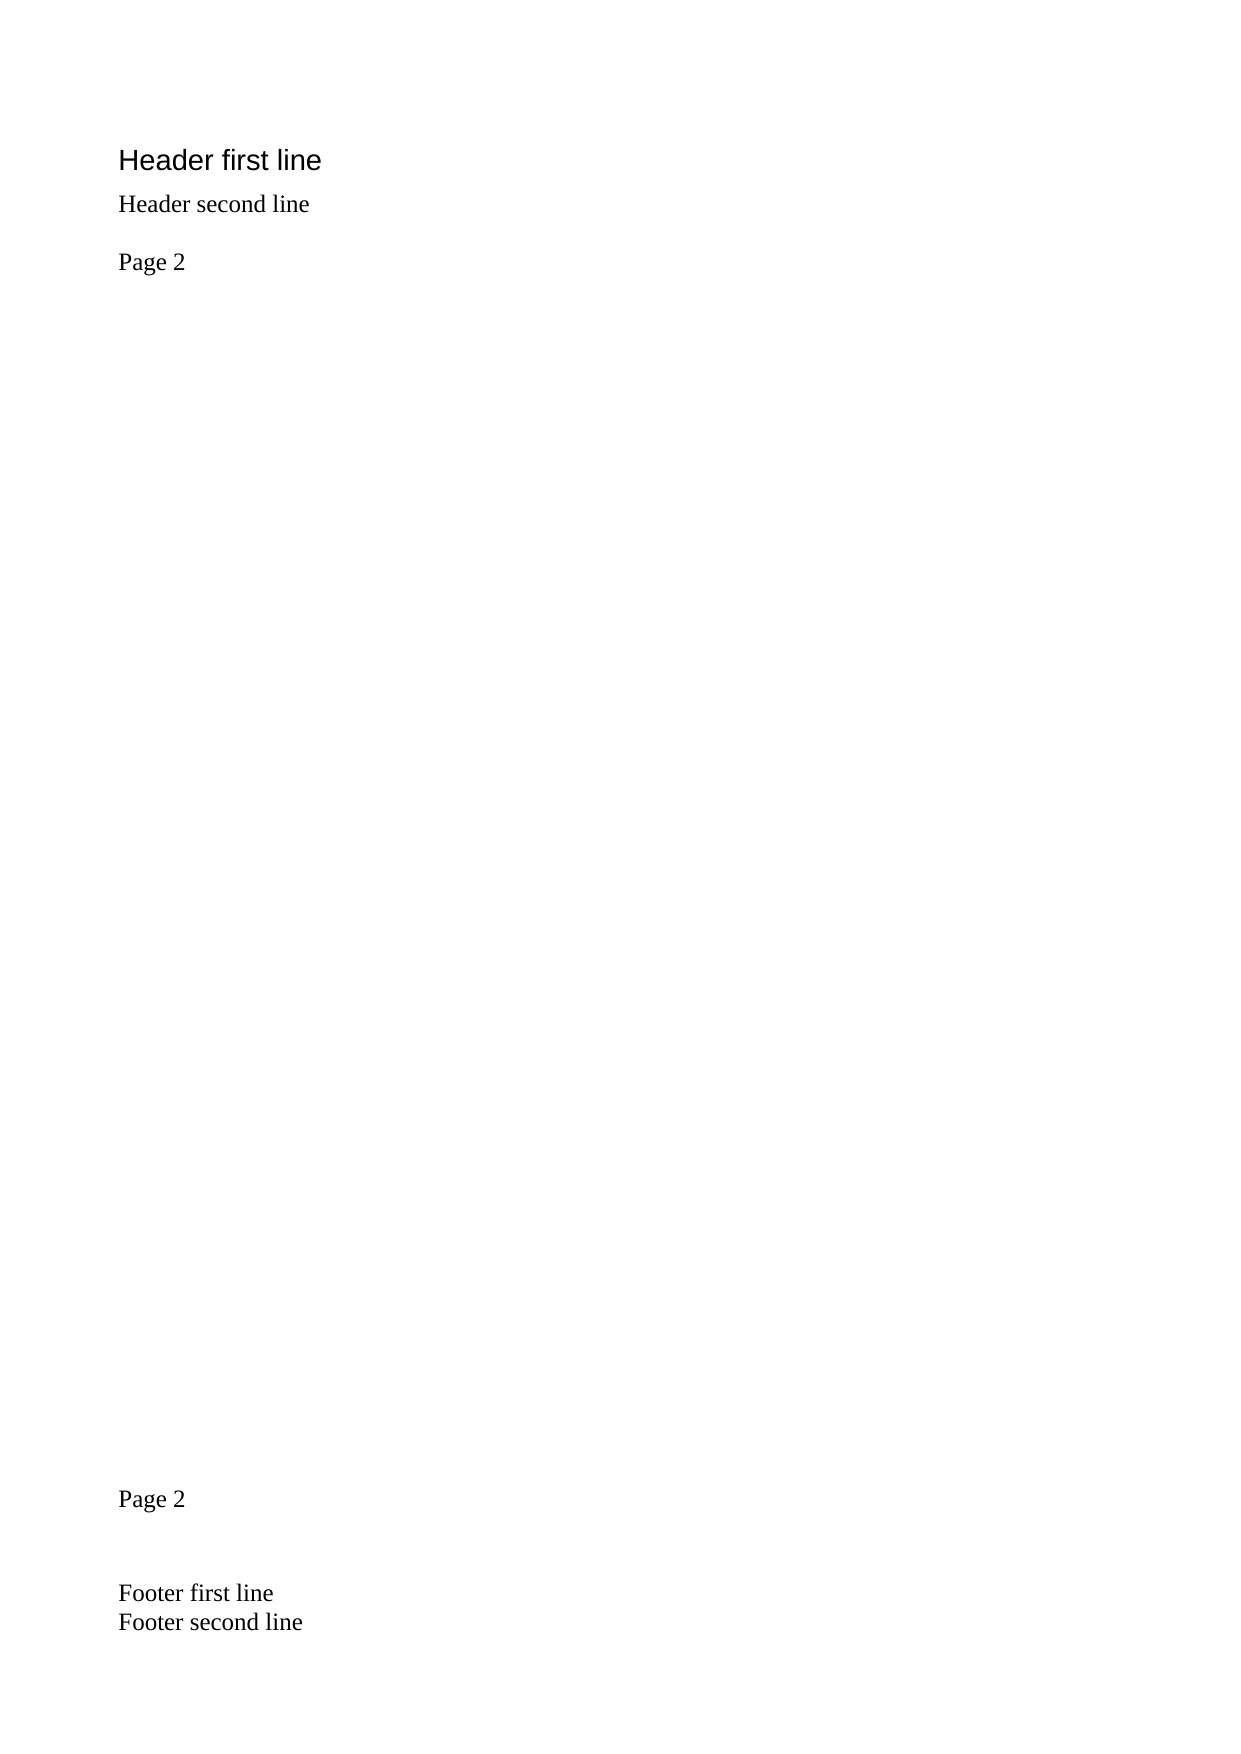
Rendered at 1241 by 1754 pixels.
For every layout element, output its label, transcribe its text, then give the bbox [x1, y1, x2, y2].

text Page 2 [118, 247, 1122, 276]
text Page 2 [118, 1484, 1122, 1512]
